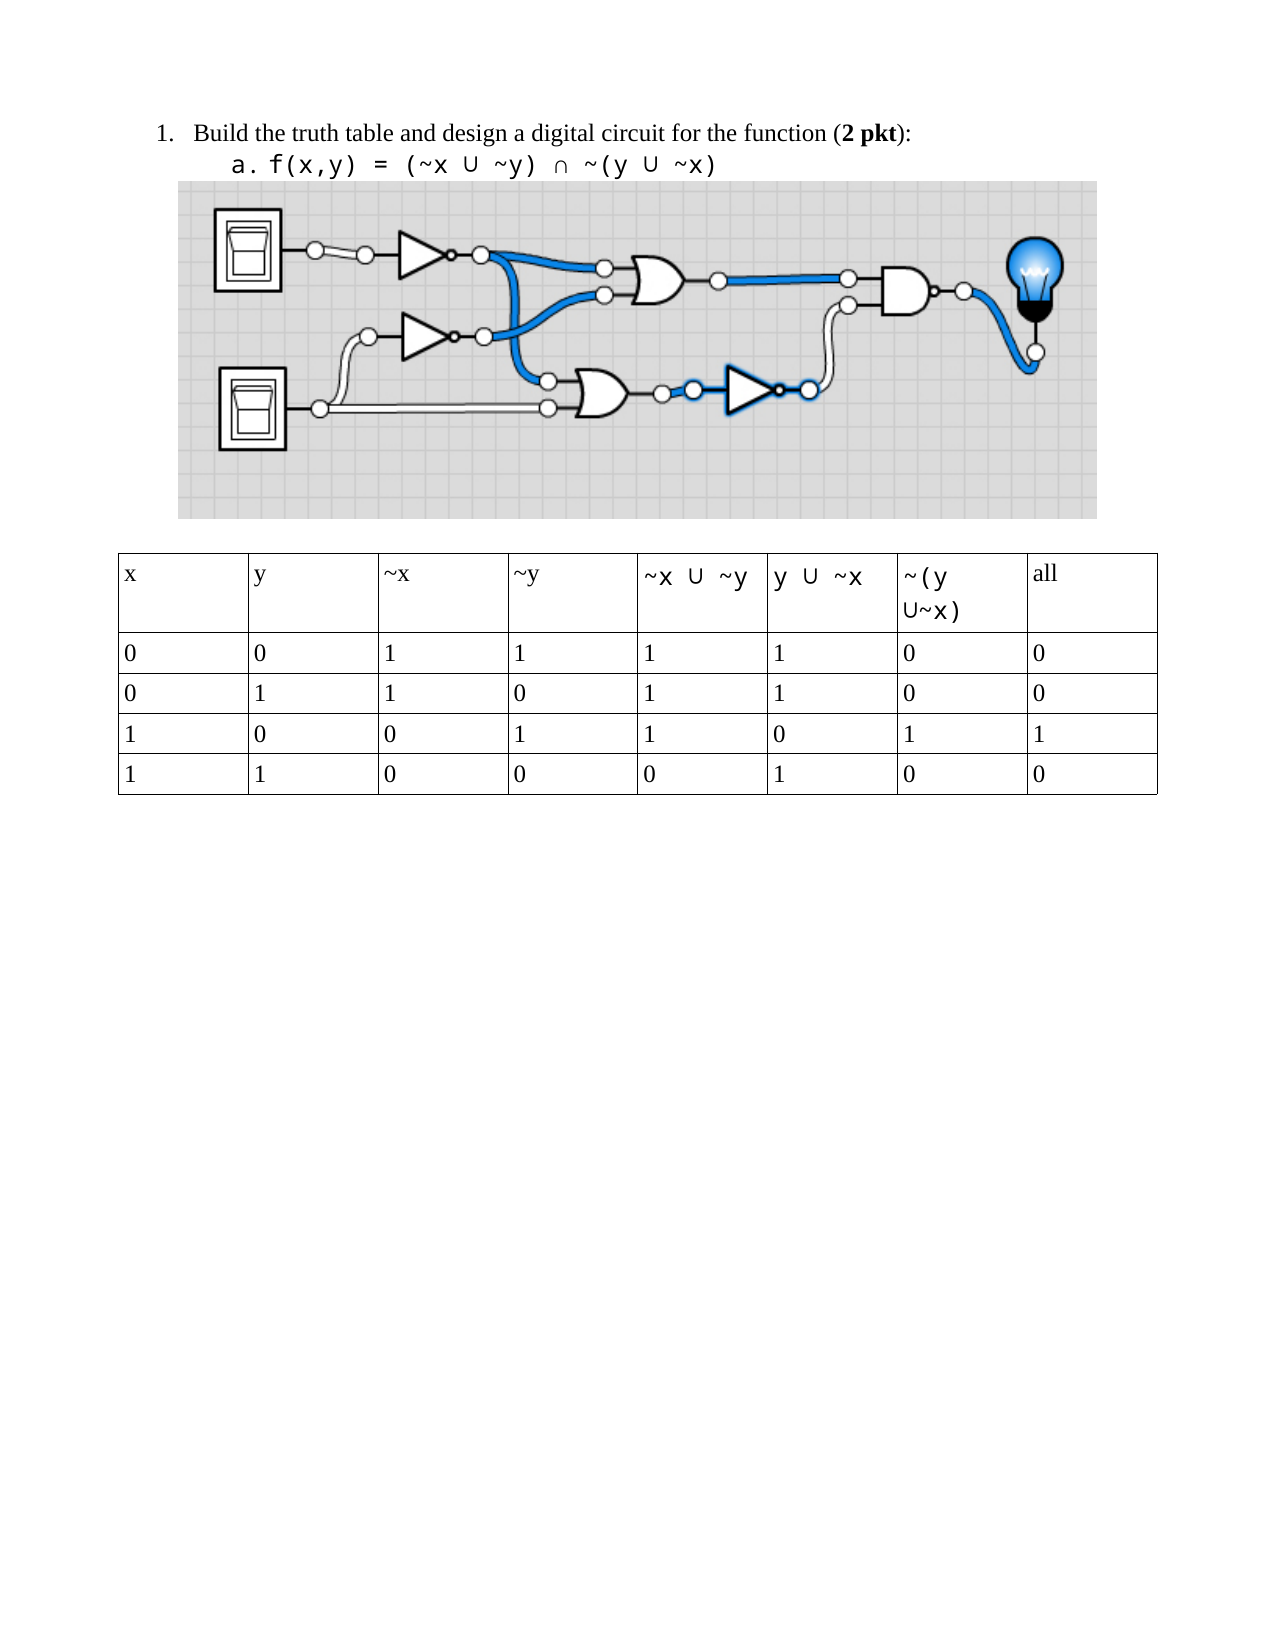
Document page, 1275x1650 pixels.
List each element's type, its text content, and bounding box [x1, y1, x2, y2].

table_cell 1 [509, 633, 637, 672]
table_cell 0 [638, 754, 767, 793]
table_header ~x [379, 554, 508, 632]
table_cell 0 [898, 674, 1027, 713]
table_cell 1 [249, 754, 378, 793]
table_cell 0 [509, 754, 637, 793]
table_header ~x ∪ ~y [638, 554, 767, 632]
table_cell 1 [509, 714, 637, 753]
table_cell 1 [768, 633, 897, 672]
table_cell 1 [768, 754, 897, 793]
table_cell 1 [638, 674, 767, 713]
table_header all [1028, 554, 1157, 632]
table_cell 1 [119, 754, 248, 793]
table_header y [249, 554, 378, 632]
table_cell 0 [119, 633, 248, 672]
list f(x,y) = (~x ∪ ~y) ∩ ~(y ∪ ~x) [231, 147, 1157, 181]
table_cell 0 [249, 633, 378, 672]
table_cell 0 [768, 714, 897, 753]
table_cell 1 [379, 633, 508, 672]
table_cell 0 [379, 754, 508, 793]
table_cell 0 [379, 714, 508, 753]
table_cell 1 [249, 674, 378, 713]
table_cell 1 [898, 714, 1027, 753]
table_cell 0 [1028, 633, 1157, 672]
table_cell 1 [119, 714, 248, 753]
table_cell 0 [119, 674, 248, 713]
table_cell 1 [768, 674, 897, 713]
table_cell 0 [1028, 674, 1157, 713]
table_cell 1 [379, 674, 508, 713]
table_cell 0 [249, 714, 378, 753]
table_cell 0 [509, 674, 637, 713]
table_cell 0 [898, 754, 1027, 793]
table_cell 0 [898, 633, 1027, 672]
table_cell 1 [1028, 714, 1157, 753]
table_header y ∪ ~x [768, 554, 897, 632]
table_cell 1 [638, 633, 767, 672]
table_cell 0 [1028, 754, 1157, 793]
table_header x [119, 554, 248, 632]
table_header ~y [509, 554, 637, 632]
table_header ~(y ∪~x) [898, 554, 1027, 632]
picture [178, 181, 1097, 519]
table_cell 1 [638, 714, 767, 753]
list Build the truth table and design a digital circuit for the function (2 pkt): [156, 118, 1157, 147]
